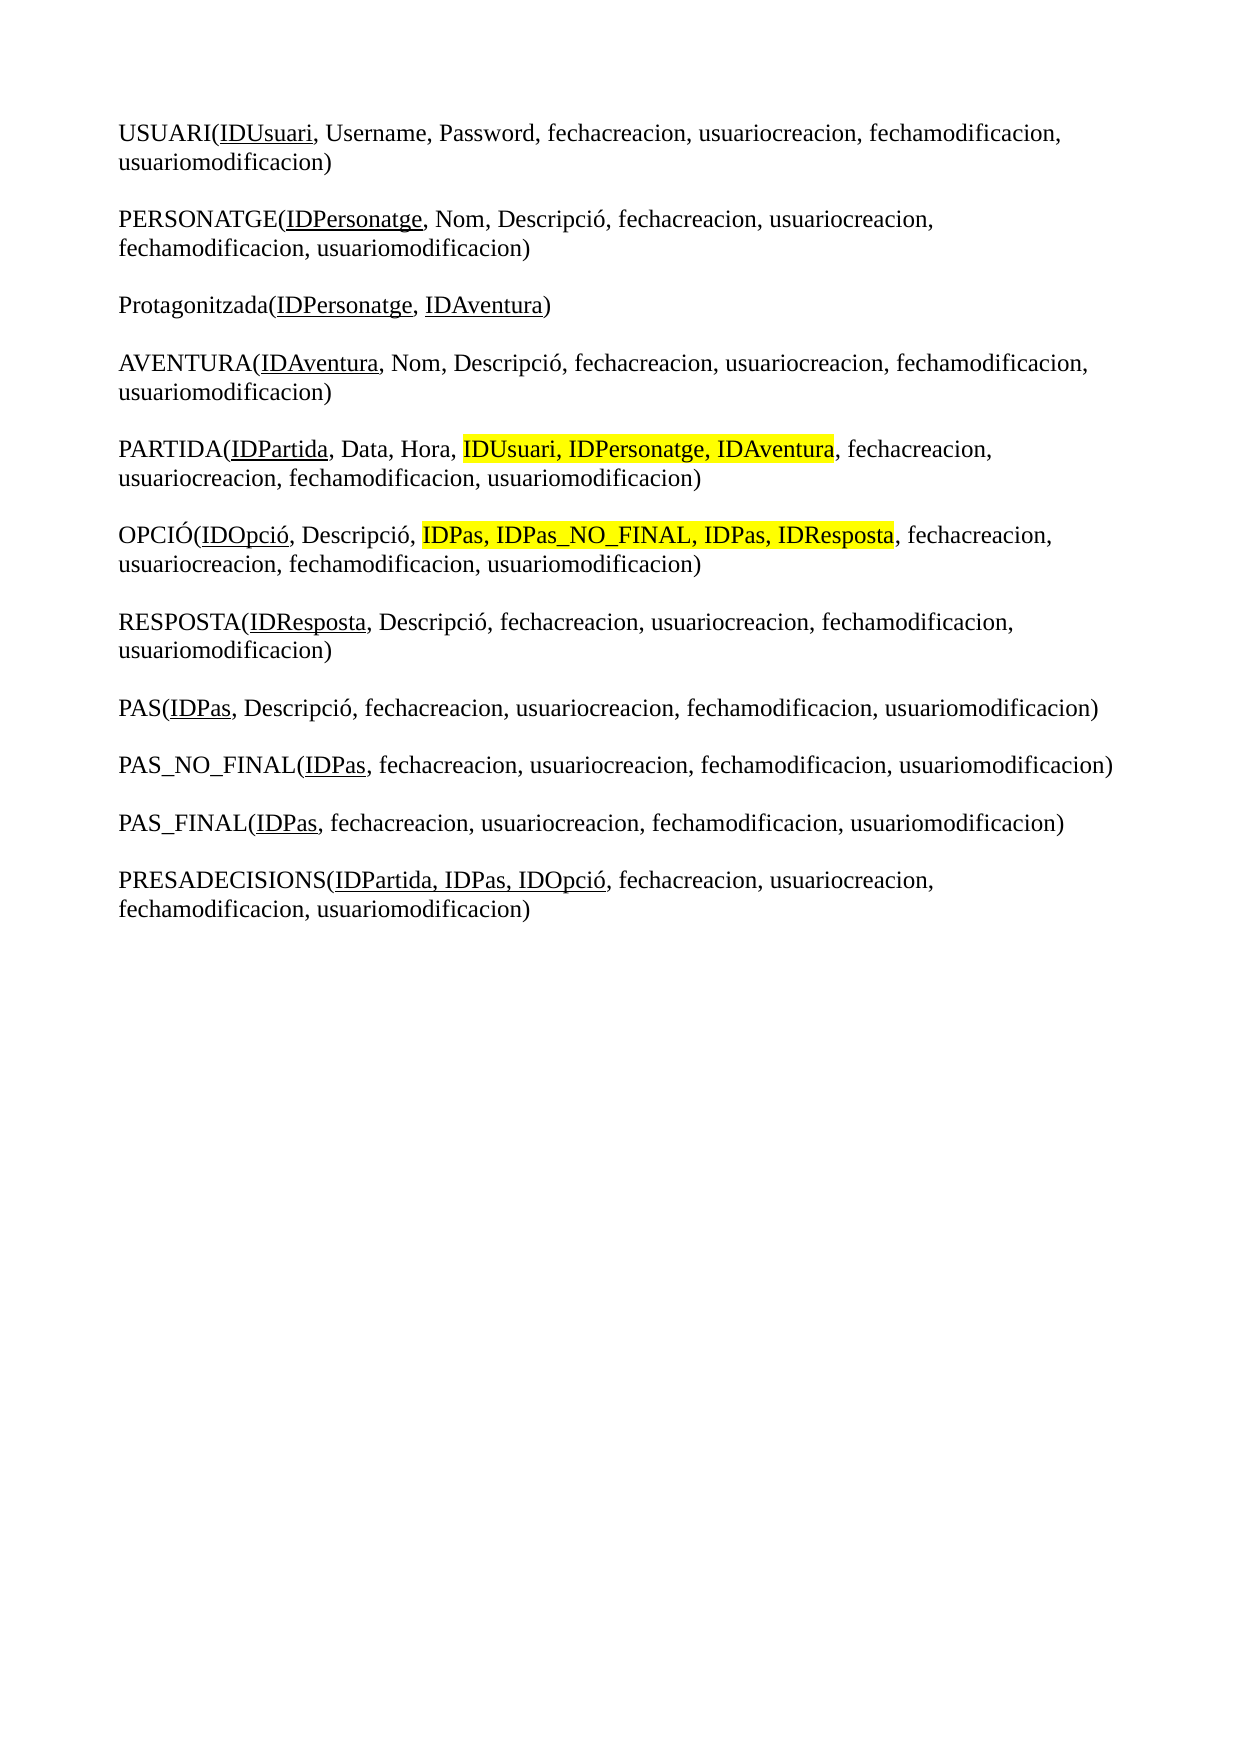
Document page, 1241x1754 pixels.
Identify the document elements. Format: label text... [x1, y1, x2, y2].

text PARTIDA(IDPartida, Data, Hora, IDUsuari, IDPersonatge, IDAventura, fechacreacion, usuariocreacion, fechamodificacion, usuariomodificacion) [118, 434, 1122, 492]
text PAS_NO_FINAL(IDPas, fechacreacion, usuariocreacion, fechamodificacion, usuariomodificacion) [118, 751, 1122, 779]
text PAS(IDPas, Descripció, fechacreacion, usuariocreacion, fechamodificacion, usuariomodificacion) [118, 693, 1122, 722]
text PRESADECISIONS(IDPartida, IDPas, IDOpció, fechacreacion, usuariocreacion, fechamodificacion, usuariomodificacion) [118, 866, 1122, 923]
text Protagonitzada(IDPersonatge, IDAventura) [118, 291, 1122, 319]
text OPCIÓ(IDOpció, Descripció, IDPas, IDPas_NO_FINAL, IDPas, IDResposta, fechacreacion, usuariocreacion, fechamodificacion, usuariomodificacion) [118, 521, 1122, 578]
text USUARI(IDUsuari, Username, Password, fechacreacion, usuariocreacion, fechamodificacion, usuariomodificacion) [118, 118, 1122, 176]
text PERSONATGE(IDPersonatge, Nom, Descripció, fechacreacion, usuariocreacion, fechamodificacion, usuariomodificacion) [118, 204, 1122, 262]
text RESPOSTA(IDResposta, Descripció, fechacreacion, usuariocreacion, fechamodificacion, usuariomodificacion) [118, 607, 1122, 664]
text PAS_FINAL(IDPas, fechacreacion, usuariocreacion, fechamodificacion, usuariomodificacion) [118, 808, 1122, 837]
text AVENTURA(IDAventura, Nom, Descripció, fechacreacion, usuariocreacion, fechamodificacion, usuariomodificacion) [118, 348, 1122, 406]
